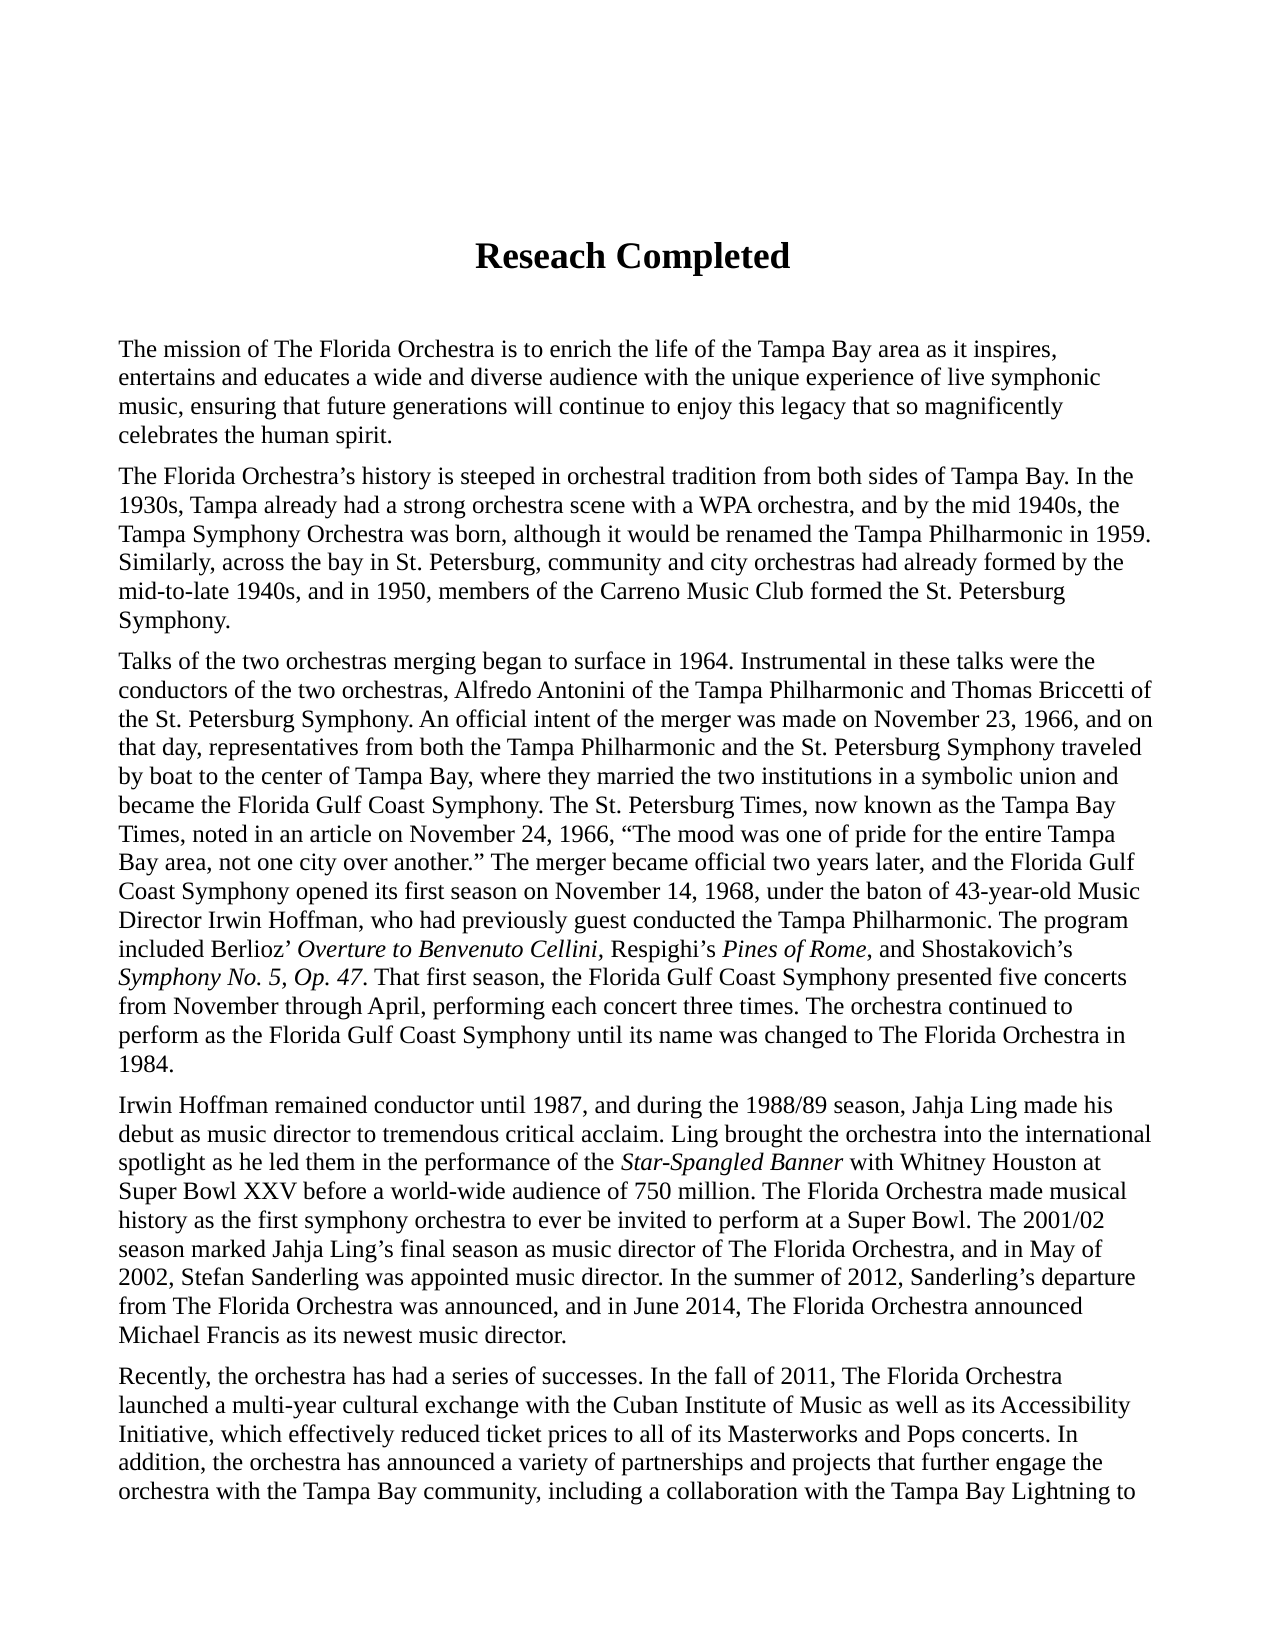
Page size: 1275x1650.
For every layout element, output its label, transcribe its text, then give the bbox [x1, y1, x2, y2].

text Reseach Completed [118, 233, 1157, 276]
text Recently, the orchestra has had a series of successes. In the fall of 2011, The Florida Orchestra launched a multi-year cultural exchange with the Cuban Institute of Music as well as its Accessibility Initiative, which effectively reduced ticket prices to all of its Masterworks and Pops concerts. In addition, the orchestra has announced a variety of partnerships and projects that further engage the orchestra with the Tampa Bay community, including a collaboration with the Tampa Bay Lightning to [118, 1361, 1157, 1505]
text Talks of the two orchestras merging began to surface in 1964. Instrumental in these talks were the conductors of the two orchestras, Alfredo Antonini of the Tampa Philharmonic and Thomas Briccetti of the St. Petersburg Symphony. An official intent of the merger was made on November 23, 1966, and on that day, representatives from both the Tampa Philharmonic and the St. Petersburg Symphony traveled by boat to the center of Tampa Bay, where they married the two institutions in a symbolic union and became the Florida Gulf Coast Symphony. The St. Petersburg Times, now known as the Tampa Bay Times, noted in an article on November 24, 1966, “The mood was one of pride for the entire Tampa Bay area, not one city over another.” The merger became official two years later, and the Florida Gulf Coast Symphony opened its first season on November 14, 1968, under the baton of 43-year-old Music Director Irwin Hoffman, who had previously guest conducted the Tampa Philharmonic. The program included Berlioz’ Overture to Benvenuto Cellini, Respighi’s Pines of Rome, and Shostakovich’s Symphony No. 5, Op. 47. That first season, the Florida Gulf Coast Symphony presented five concerts from November through April, performing each concert three times. The orchestra continued to perform as the Florida Gulf Coast Symphony until its name was changed to The Florida Orchestra in 1984. [118, 646, 1157, 1077]
text Irwin Hoffman remained conductor until 1987, and during the 1988/89 season, Jahja Ling made his debut as music director to tremendous critical acclaim. Ling brought the orchestra into the international spotlight as he led them in the performance of the Star-Spangled Banner with Whitney Houston at Super Bowl XXV before a world-wide audience of 750 million. The Florida Orchestra made musical history as the first symphony orchestra to ever be invited to perform at a Super Bowl. The 2001/02 season marked Jahja Ling’s final season as music director of The Florida Orchestra, and in May of 2002, Stefan Sanderling was appointed music director. In the summer of 2012, Sanderling’s departure from The Florida Orchestra was announced, and in June 2014, The Florida Orchestra announced Michael Francis as its newest music director. [118, 1090, 1157, 1349]
text The Florida Orchestra’s history is steeped in orchestral tradition from both sides of Tampa Bay. In the 1930s, Tampa already had a strong orchestra scene with a WPA orchestra, and by the mid 1940s, the Tampa Symphony Orchestra was born, although it would be renamed the Tampa Philharmonic in 1959. Similarly, across the bay in St. Petersburg, community and city orchestras had already formed by the mid-to-late 1940s, and in 1950, members of the Carreno Music Club formed the St. Petersburg Symphony. [118, 461, 1157, 634]
text The mission of The Florida Orchestra is to enrich the life of the Tampa Bay area as it inspires, entertains and educates a wide and diverse audience with the unique experience of live symphonic music, ensuring that future generations will continue to enjoy this legacy that so magnificently celebrates the human spirit. [118, 334, 1157, 449]
